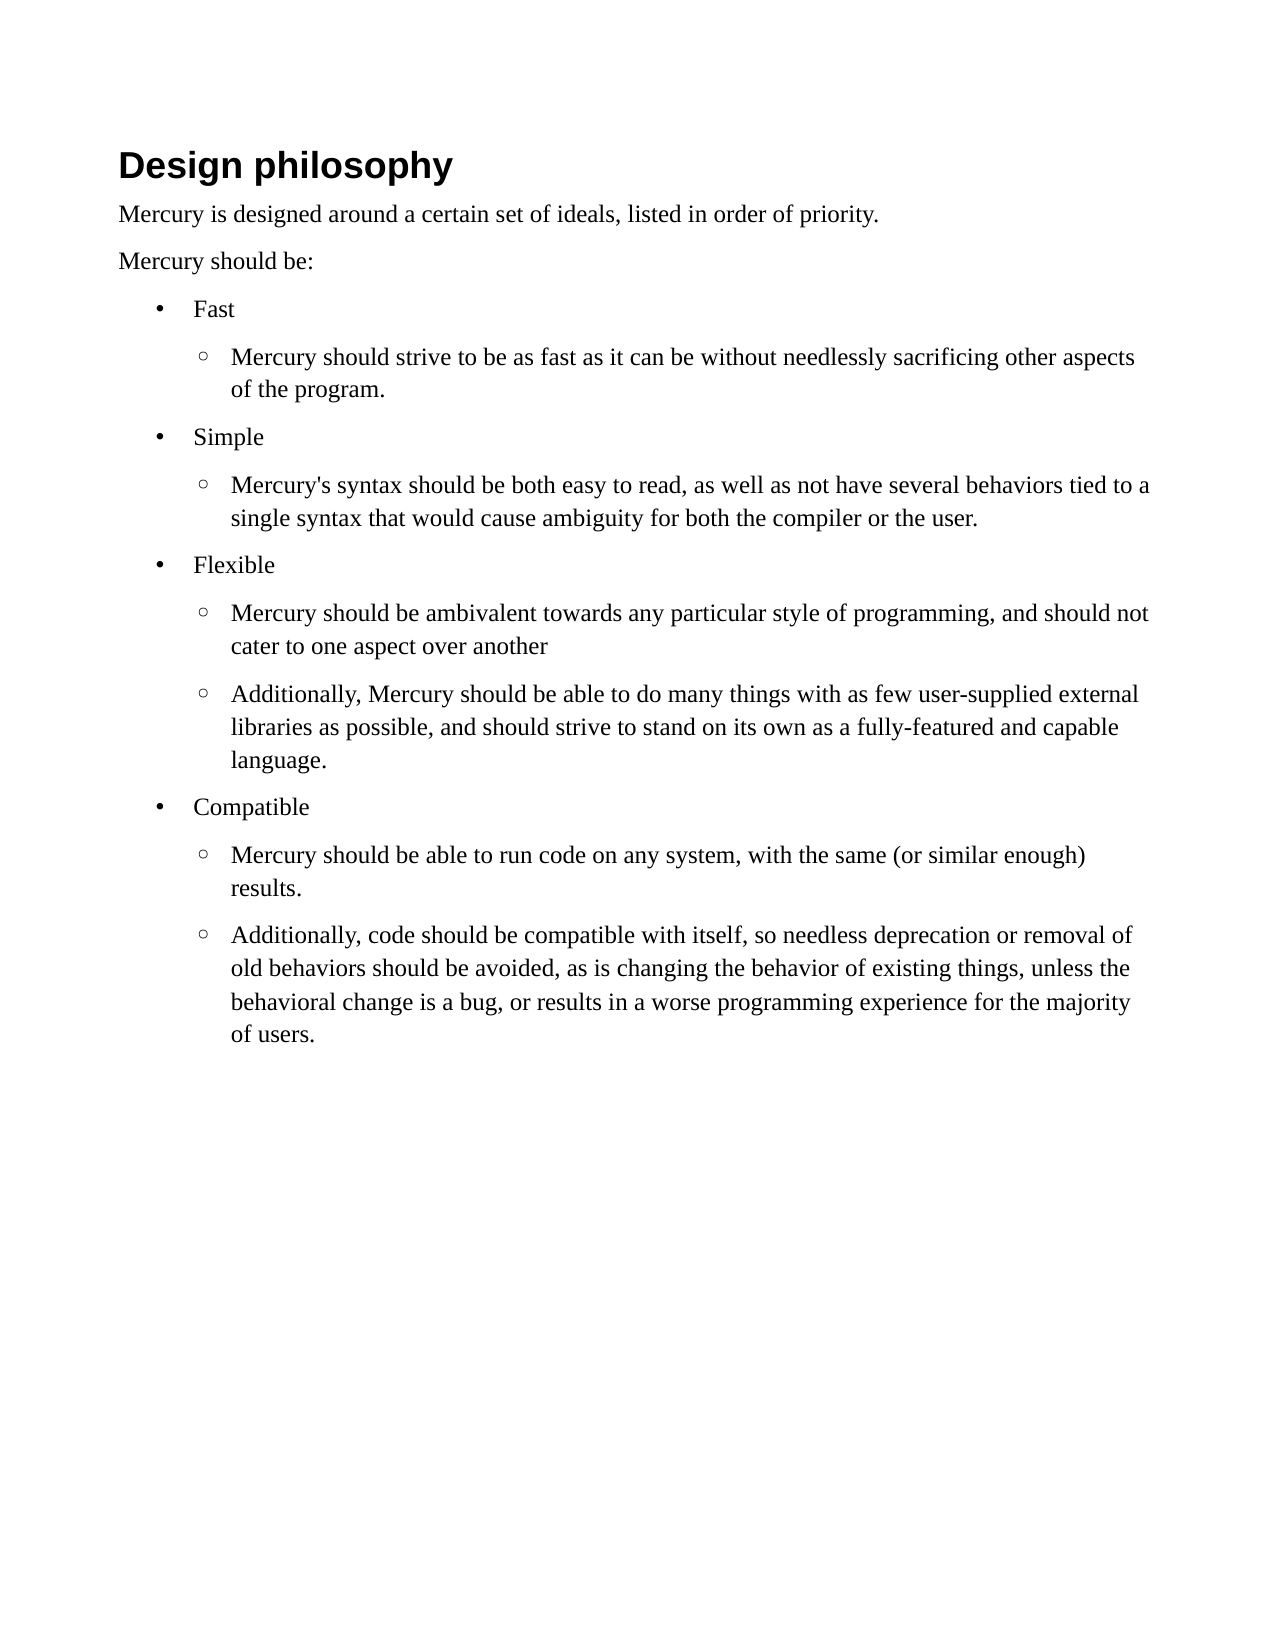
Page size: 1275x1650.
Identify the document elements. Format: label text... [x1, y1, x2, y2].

list Mercury should strive to be as fast as it can be without needlessly sacrificing other aspects of the program. [193, 342, 1157, 403]
list Additionally, Mercury should be able to do many things with as few user-supplied external libraries as possible, and should strive to stand on its own as a fully-featured and capable language. [193, 679, 1157, 773]
list Mercury's syntax should be both easy to read, as well as not have several behaviors tied to a single syntax that would cause ambiguity for both the compiler or the user. [193, 470, 1157, 532]
list Mercury should be able to run code on any system, with the same (or similar enough) results. [193, 840, 1157, 902]
subtitle Design philosophy [118, 143, 1157, 186]
list Fast [156, 294, 1157, 323]
list Flexible [156, 550, 1157, 579]
list Additionally, code should be compatible with itself, so needless deprecation or removal of old behaviors should be avoided, as is changing the behavior of existing things, unless the behavioral change is a bug, or results in a worse programming experience for the majority of users. [193, 921, 1157, 1048]
list Mercury should be ambivalent towards any particular style of programming, and should not cater to one aspect over another [193, 598, 1157, 660]
list Simple [156, 422, 1157, 451]
text Mercury is designed around a certain set of ideals, listed in order of priority. [118, 199, 1157, 227]
list Compatible [156, 792, 1157, 821]
text Mercury should be: [118, 246, 1157, 275]
